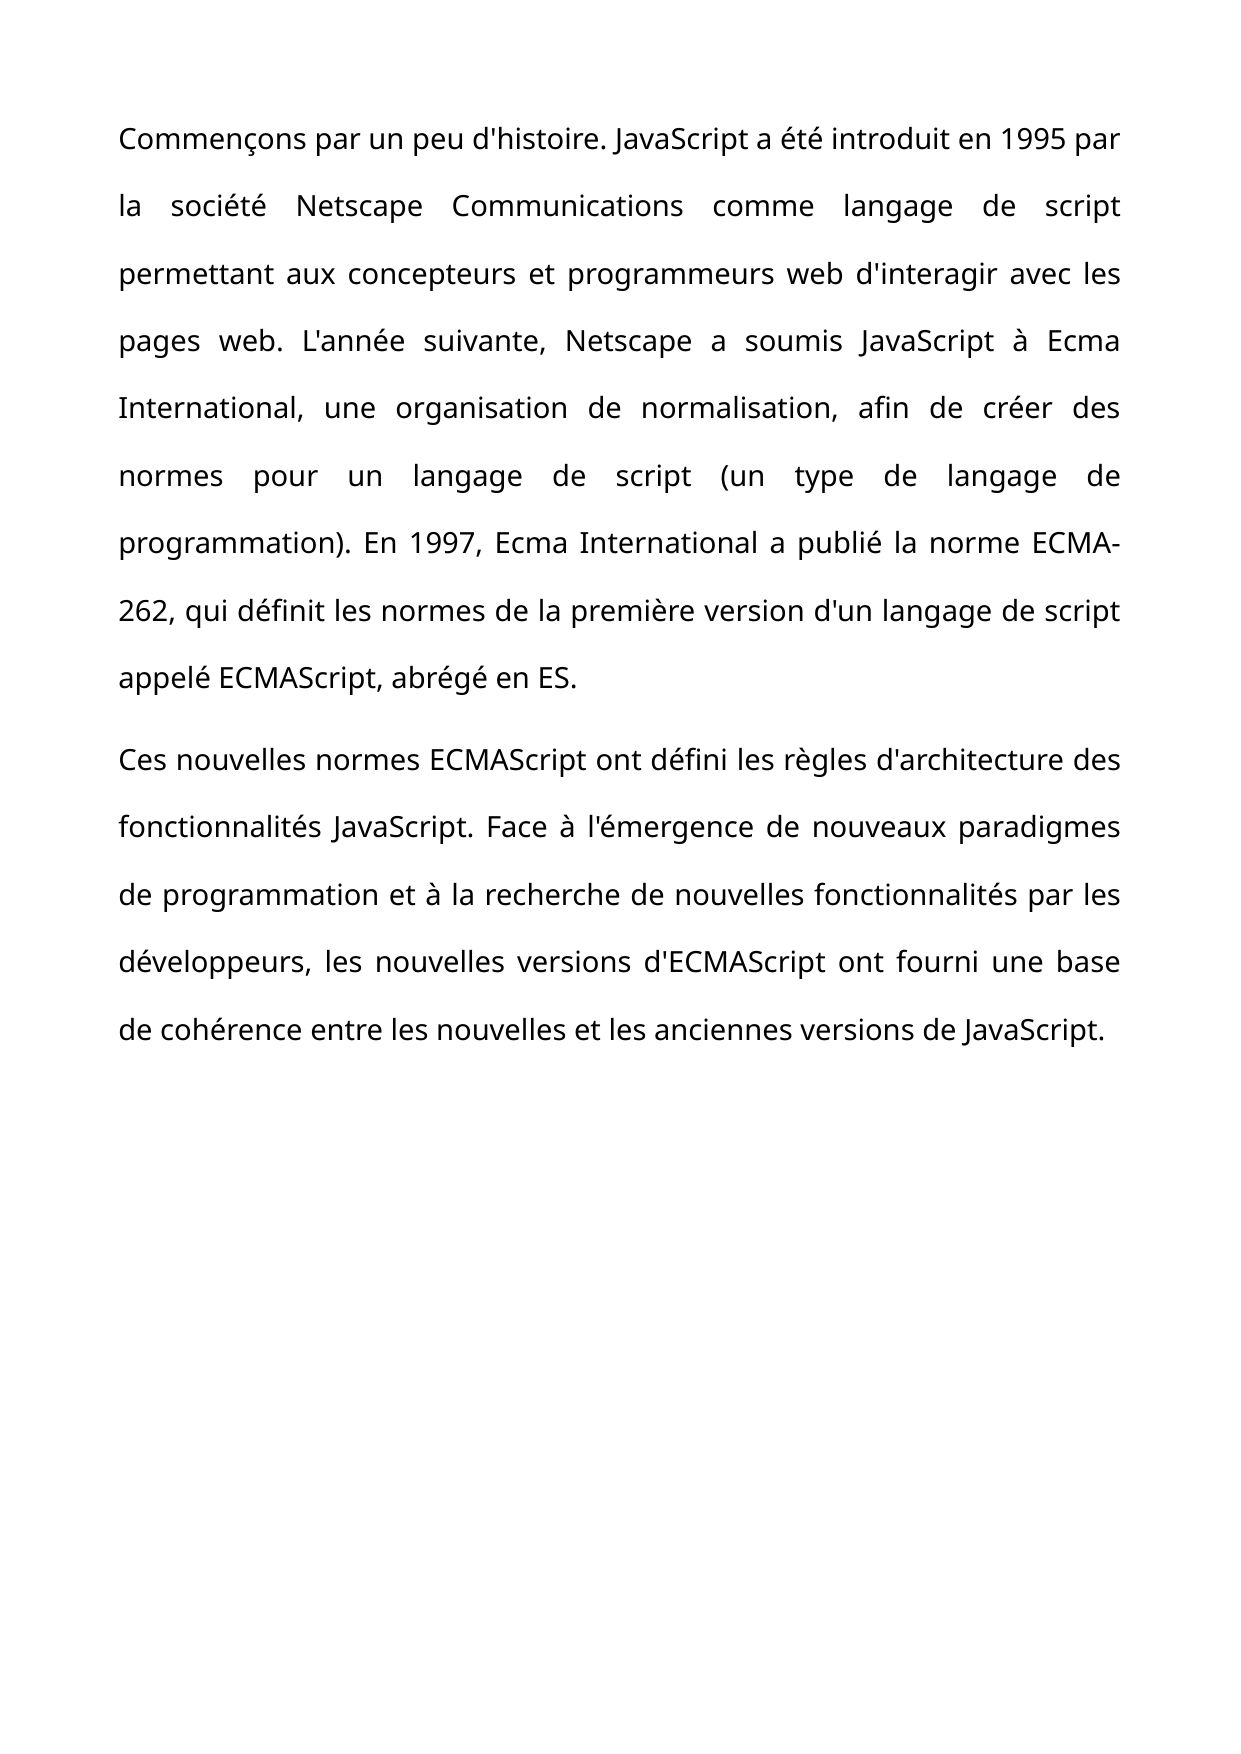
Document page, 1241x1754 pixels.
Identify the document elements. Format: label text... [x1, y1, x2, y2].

text Ces nouvelles normes ECMAScript ont défini les règles d'architecture des fonctionnalités JavaScript. Face à l'émergence de nouveaux paradigmes de programmation et à la recherche de nouvelles fonctionnalités par les développeurs, les nouvelles versions d'ECMAScript ont fourni une base de cohérence entre les nouvelles et les anciennes versions de JavaScript. [118, 739, 1122, 1048]
text Commençons par un peu d'histoire. JavaScript a été introduit en 1995 par la société Netscape Communications comme langage de script permettant aux concepteurs et programmeurs web d'interagir avec les pages web. L'année suivante, Netscape a soumis JavaScript à Ecma International, une organisation de normalisation, afin de créer des normes pour un langage de script (un type de langage de programmation). En 1997, Ecma International a publié la norme ECMA-262, qui définit les normes de la première version d'un langage de script appelé ECMAScript, abrégé en ES. [118, 118, 1122, 697]
